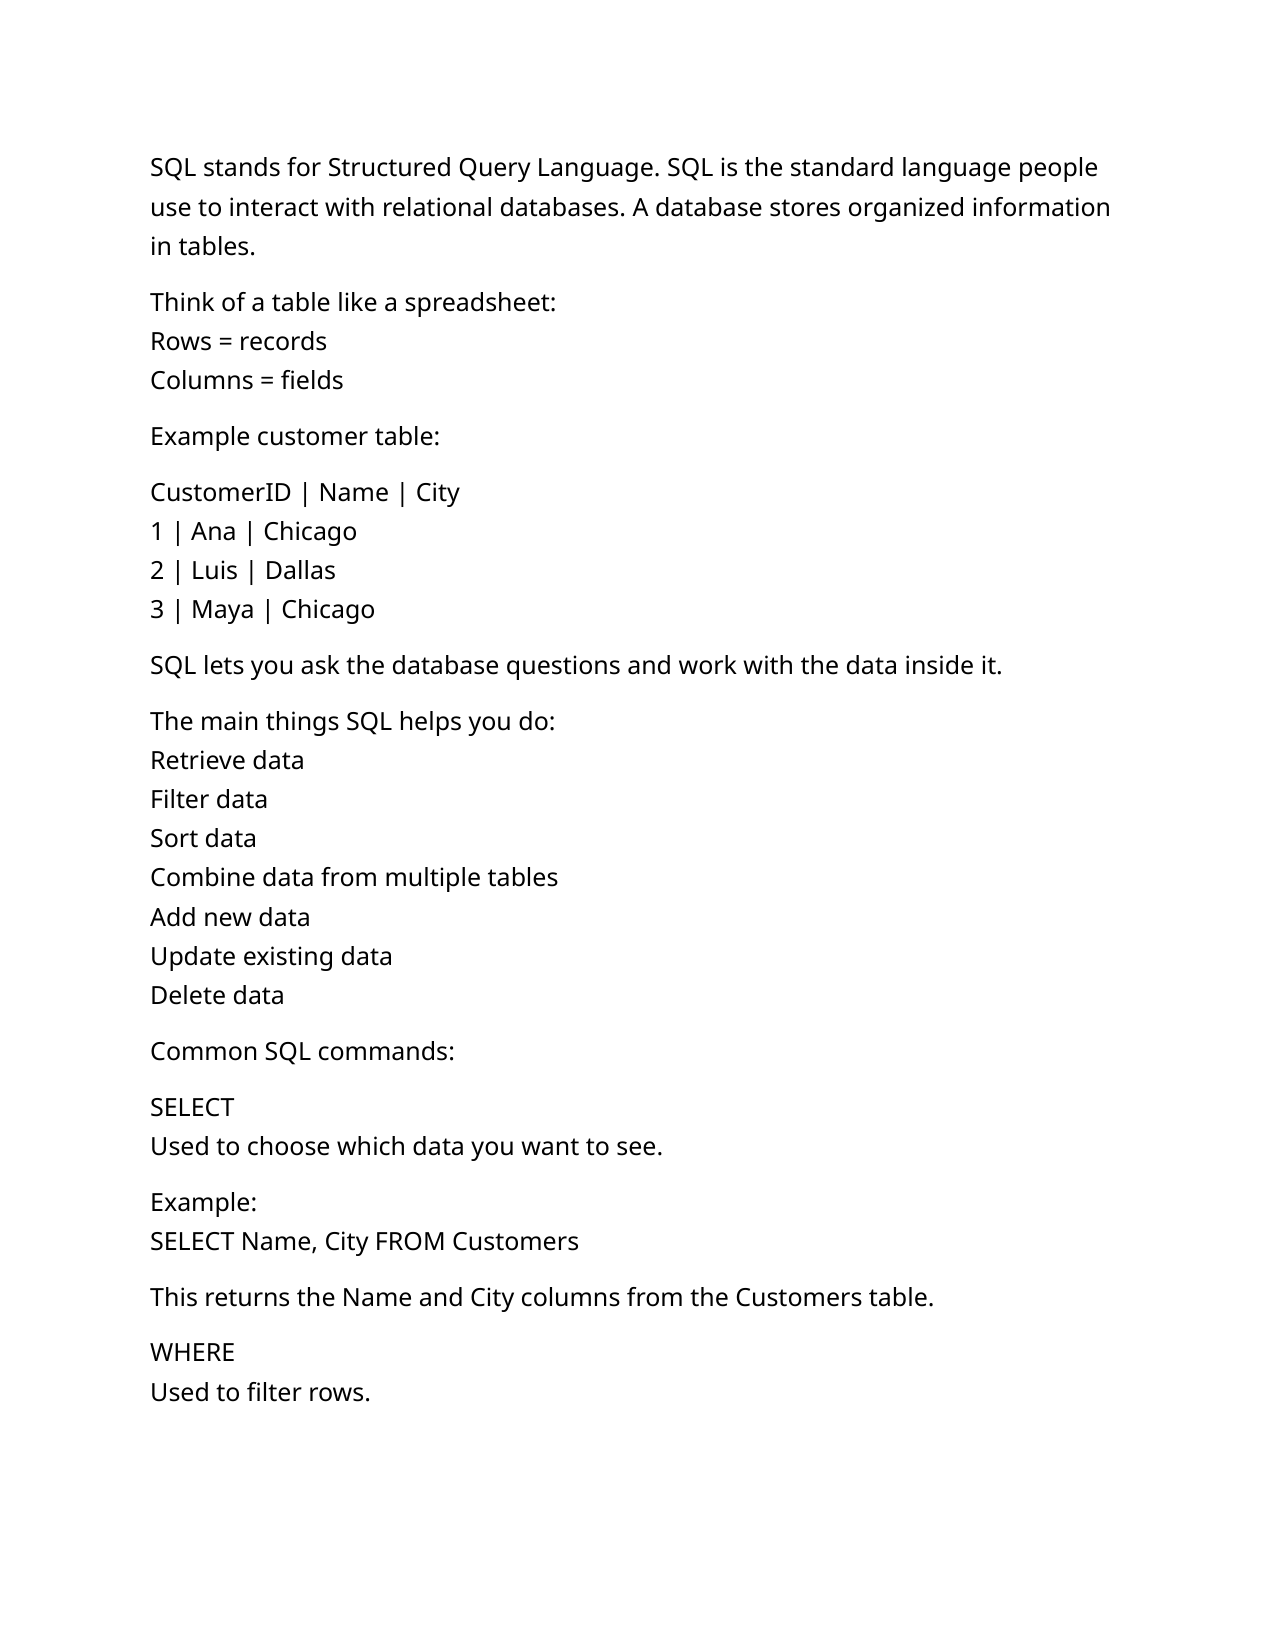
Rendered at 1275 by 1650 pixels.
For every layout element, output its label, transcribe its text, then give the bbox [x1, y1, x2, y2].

text SELECT Used to choose which data you want to see. [150, 1089, 1125, 1162]
text WHERE Used to filter rows. [150, 1335, 1125, 1408]
text The main things SQL helps you do: Retrieve data Filter data Sort data Combine data from multiple tables Add new data Update existing data Delete data [150, 703, 1125, 1012]
text CustomerID | Name | City 1 | Ana | Chicago 2 | Luis | Dallas 3 | Maya | Chicago [150, 474, 1125, 626]
text SQL stands for Structured Query Language. SQL is the standard language people use to interact with relational databases. A database stores organized information in tables. [150, 150, 1125, 262]
text Think of a table like a spreadsheet: Rows = records Columns = fields [150, 284, 1125, 397]
text This returns the Name and City columns from the Customers table. [150, 1279, 1125, 1313]
text SQL lets you ask the database questions and work with the data inside it. [150, 647, 1125, 682]
text Example customer table: [150, 418, 1125, 452]
text Example: SELECT Name, City FROM Customers [150, 1184, 1125, 1257]
text Common SQL commands: [150, 1033, 1125, 1067]
